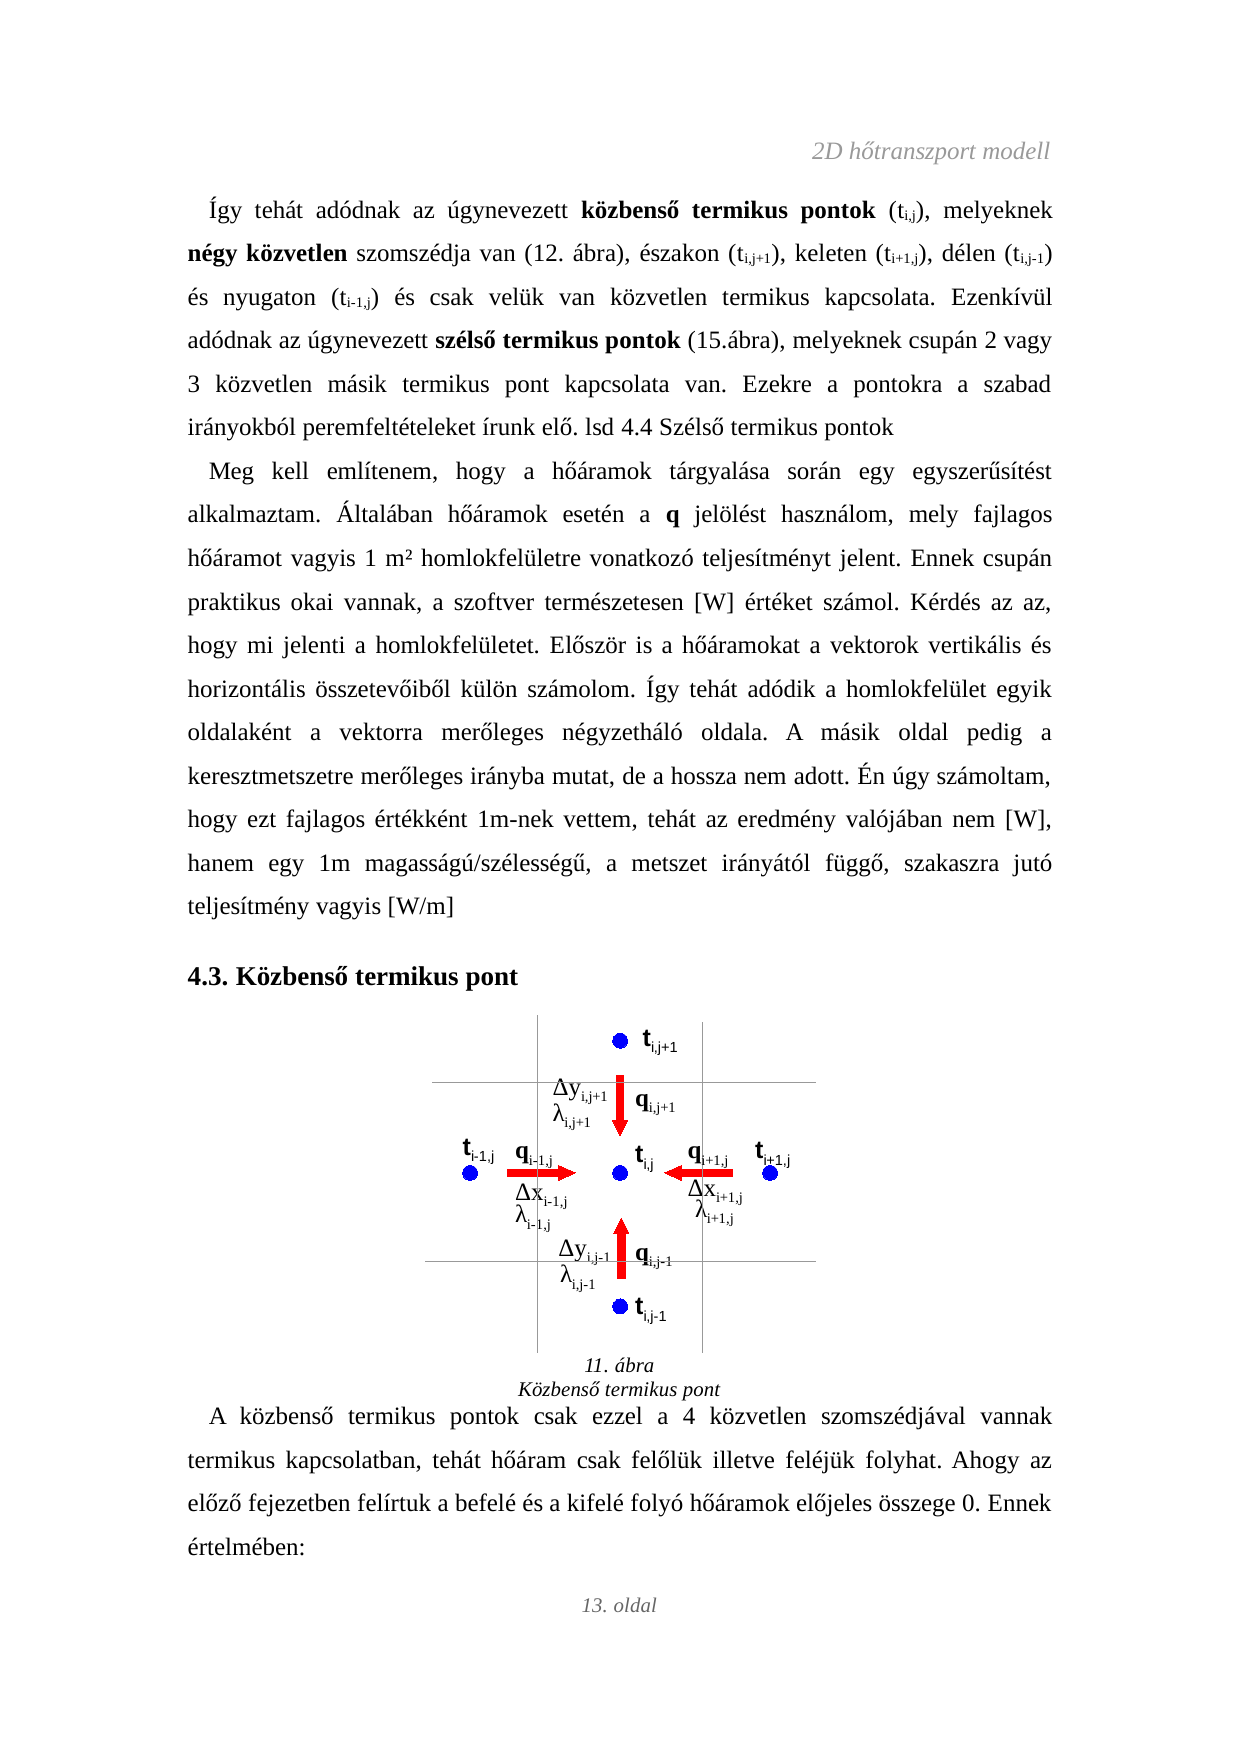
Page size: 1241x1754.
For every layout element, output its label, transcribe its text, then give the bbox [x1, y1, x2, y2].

subtitle Közbenső termikus pont [187, 960, 1053, 991]
text Meg kell említenem, hogy a hőáramok tárgyalása során egy egyszerűsítést alkalmaztam. Általában hőáramok esetén a q jelölést használom, mely fajlagos hőáramot vagyis 1 m² homlokfelületre vonatkozó teljesítményt jelent. Ennek csupán praktikus okai vannak, a szoftver természetesen [W] értéket számol. Kérdés az az, hogy mi jelenti a homlokfelületet. Először is a hőáramokat a vektorok vertikális és horizontális összetevőiből külön számolom. Így tehát adódik a homlokfelület egyik oldalaként a vektorra merőleges négyzetháló oldala. A másik oldal pedig a keresztmetszetre merőleges irányba mutat, de a hossza nem adott. Én úgy számoltam, hogy ezt fajlagos értékként 1m-nek vettem, tehát az eredmény valójában nem [W], hanem egy 1m magasságú/szélességű, a metszet irányától függő, szakaszra jutó teljesítmény vagyis [W/m] [187, 456, 1053, 920]
text Így tehát adódnak az úgynevezett közbenső termikus pontok (ti,j), melyeknek négy közvetlen szomszédja van (12. ábra), északon (ti,j+1), keleten (ti+1,j), délen (ti,j-1) és nyugaton (ti-1,j) és csak velük van közvetlen termikus kapcsolata. Ezenkívül adódnak az úgynevezett szélső termikus pontok (15.ábra), melyeknek csupán 2 vagy 3 közvetlen másik termikus pont kapcsolata van. Ezekre a pontokra a szabad irányokból peremfeltételeket írunk elő. lsd 4.4 Szélső termikus pontok [187, 194, 1053, 441]
text 11. ábra [187, 1353, 1053, 1377]
text Közbenső termikus pont [187, 1377, 1053, 1401]
text A közbenső termikus pontok csak ezzel a 4 közvetlen szomszédjával vannak termikus kapcsolatban, tehát hőáram csak felőlük illetve feléjük folyhat. Ahogy az előző fejezetben felírtuk a befelé és a kifelé folyó hőáramok előjeles összege 0. Ennek értelmében: [187, 1401, 1053, 1561]
